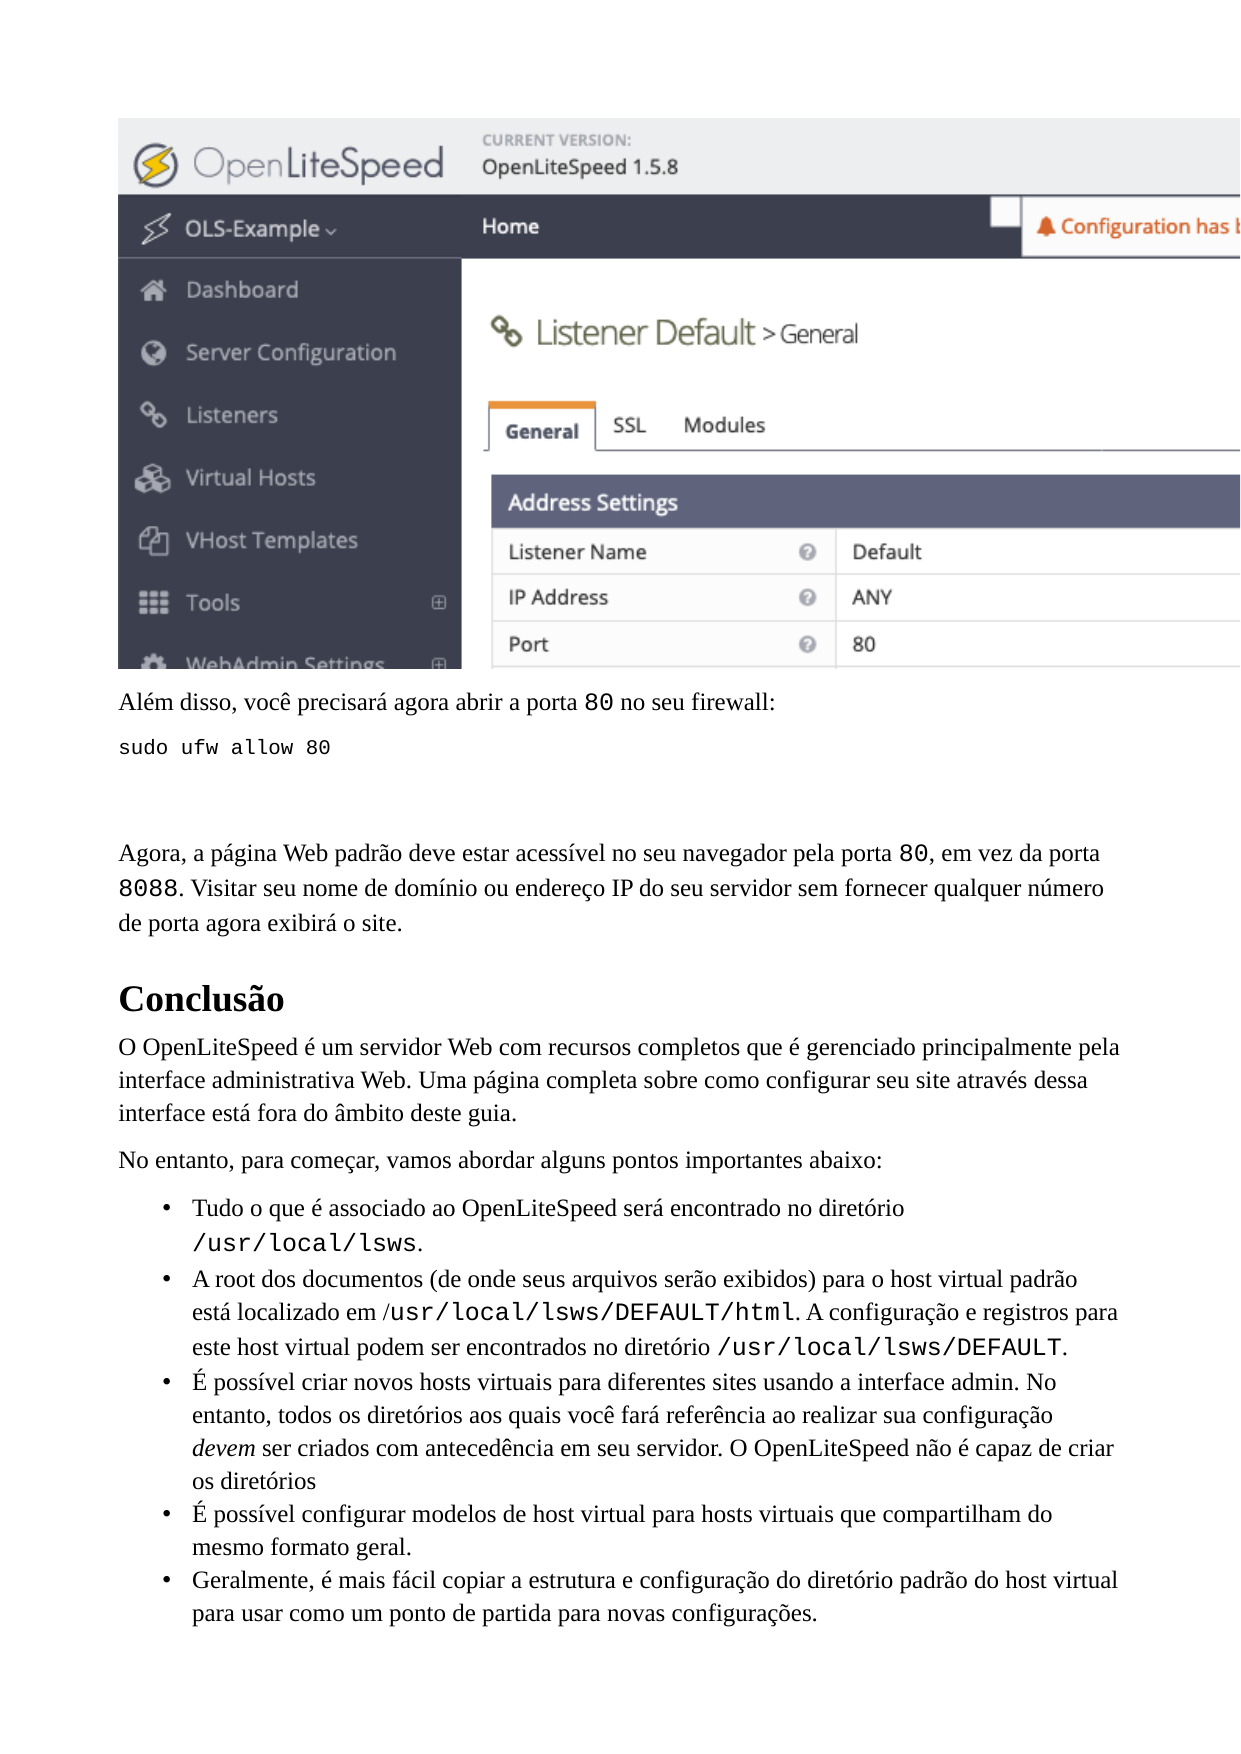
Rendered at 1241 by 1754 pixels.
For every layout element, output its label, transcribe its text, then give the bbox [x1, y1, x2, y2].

text sudo ufw allow 80 [118, 737, 1122, 761]
text Agora, a página Web padrão deve estar acessível no seu navegador pela porta 80, em vez da porta 8088. Visitar seu nome de domínio ou endereço IP do seu servidor sem fornecer qualquer número de porta agora exibirá o site. [118, 838, 1122, 937]
text No entanto, para começar, vamos abordar alguns pontos importantes abaixo: [118, 1146, 1122, 1174]
subtitle Conclusão [118, 976, 1122, 1019]
text Além disso, você precisará agora abrir a porta 80 no seu firewall: [118, 687, 1122, 718]
picture [118, 118, 1241, 669]
list É possível configurar modelos de host virtual para hosts virtuais que compartilham do mesmo formato geral. [162, 1499, 1122, 1561]
list A root dos documentos (de onde seus arquivos serão exibidos) para o host virtual padrão está localizado em /usr/local/lsws/DEFAULT/html. A configuração e registros para este host virtual podem ser encontrados no diretório /usr/local/lsws/DEFAULT. [162, 1264, 1122, 1363]
text O OpenLiteSpeed é um servidor Web com recursos completos que é gerenciado principalmente pela interface administrativa Web. Uma página completa sobre como configurar seu site através dessa interface está fora do âmbito deste guia. [118, 1032, 1122, 1127]
list Tudo o que é associado ao OpenLiteSpeed será encontrado no diretório /usr/local/lsws. [162, 1193, 1122, 1259]
list Geralmente, é mais fácil copiar a estrutura e configuração do diretório padrão do host virtual para usar como um ponto de partida para novas configurações. [162, 1565, 1122, 1627]
list É possível criar novos hosts virtuais para diferentes sites usando a interface admin. No entanto, todos os diretórios aos quais você fará referência ao realizar sua configuração devem ser criados com antecedência em seu servidor. O OpenLiteSpeed não é capaz de criar os diretórios [162, 1367, 1122, 1495]
